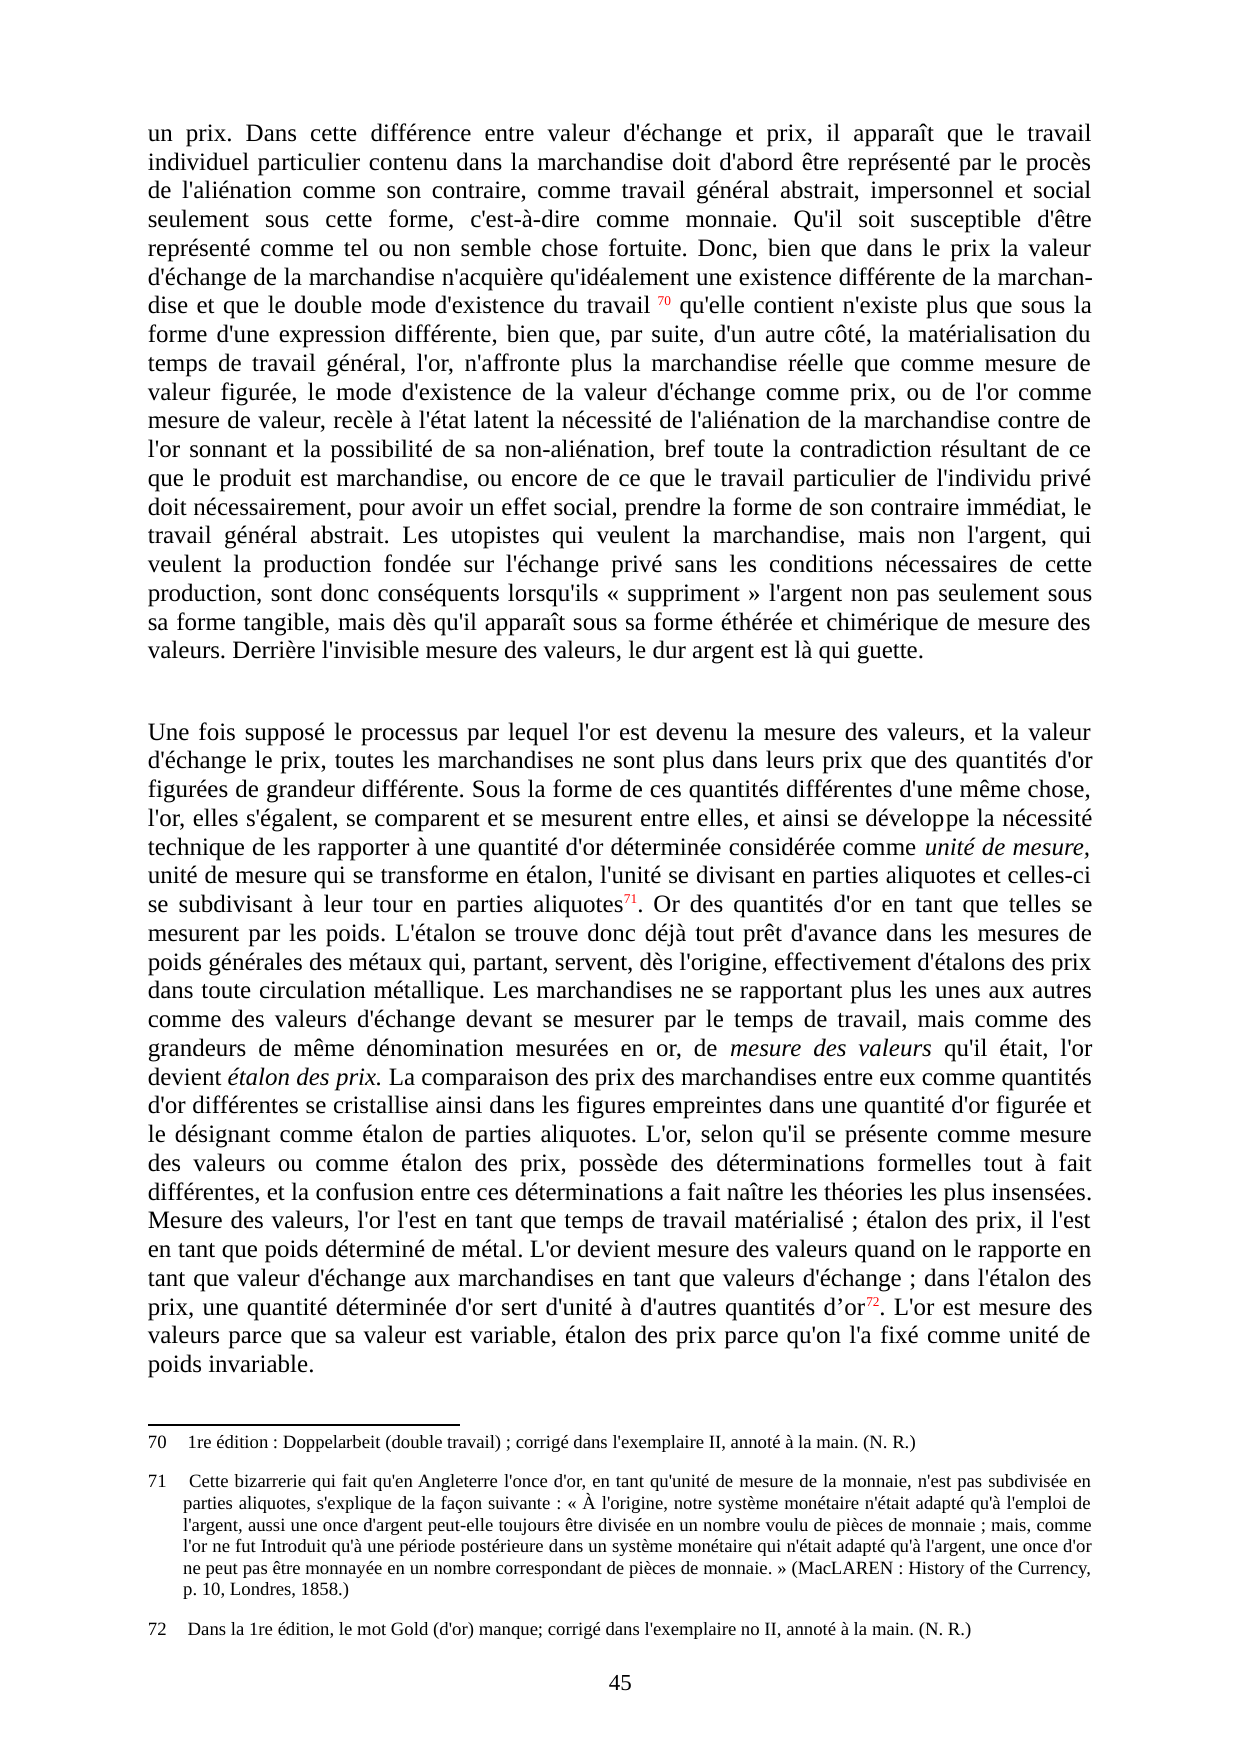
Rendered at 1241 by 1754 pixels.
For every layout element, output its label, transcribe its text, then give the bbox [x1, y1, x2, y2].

text 1re édition : Doppelarbeit (double travail) ; corrigé dans l'exemplaire II, annoté à la main. (N. R.) [148, 1431, 1093, 1453]
text un prix. Dans cette différence entre valeur d'échange et prix, il apparaît que le travail individuel particulier contenu dans la marchandise doit d'abord être représenté par le procès de l'aliénation comme son contraire, comme travail général abstrait, impersonnel et social seulement sous cette forme, c'est-à-dire comme monnaie. Qu'il soit susceptible d'être représenté comme tel ou non semble chose fortuite. Donc, bien que dans le prix la valeur d'échan­ge de la marchandise n'acquière qu'idéalement une existence différente de la mar­chan­dise et que le double mode d'existence du travail qu'elle contient n'existe plus que sous la forme d'une expression différente, bien que, par suite, d'un autre côté, la matérialisation du temps de travail général, l'or, n'affronte plus la marchandise réelle que comme mesure de valeur figurée, le mode d'existence de la valeur d'échange comme prix, ou de l'or comme mesure de valeur, recèle à l'état latent la nécessité de l'aliénation de la marchandise contre de l'or sonnant et la possibilité de sa non-aliénation, bref toute la contradiction résultant de ce que le produit est marchandise, ou encore de ce que le travail particulier de l'individu privé doit nécessairement, pour avoir un effet social, prendre la forme de son contraire immédiat, le travail général abstrait. Les utopistes qui veulent la marchandise, mais non l'argent, qui veulent la production fondée sur l'échange privé sans les conditions nécessaires de cette production, sont donc conséquents lorsqu'ils « suppriment » l'argent non pas seulement sous sa forme tangible, mais dès qu'il apparaît sous sa forme éthérée et chimérique de mesure des valeurs. Derrière l'invisible mesure des valeurs, le dur argent est là qui guette. [148, 118, 1093, 664]
text Cette bizarrerie qui fait qu'en Angleterre l'once d'or, en tant qu'unité de mesure de la monnaie, n'est pas subdivisée en parties aliquotes, s'explique de la façon suivante : « À l'origine, notre système monétaire n'était adapté qu'à l'emploi de l'argent, aussi une once d'argent peut-elle toujours être divisée en un nombre voulu de pièces de monnaie ; mais, comme l'or ne fut Introduit qu'à une période postérieure dans un système monétaire qui n'était adapté qu'à l'argent, une once d'or ne peut pas être monnayée en un nombre correspondant de pièces de monnaie. » (MacLAREN : History of the Currency, p. 10, Londres, 1858.) [148, 1470, 1093, 1600]
text Une fois supposé le processus par lequel l'or est devenu la mesure des valeurs, et la valeur d'échange le prix, toutes les marchandises ne sont plus dans leurs prix que des quan­tités d'or figurées de grandeur différente. Sous la forme de ces quantités différentes d'une même chose, l'or, elles s'égalent, se comparent et se mesurent entre elles, et ainsi se dévelop­pe la nécessité technique de les rapporter à une quantité d'or déterminée considérée comme unité de mesure, unité de mesure qui se transforme en étalon, l'unité se divisant en parties aliquotes et celles-ci se subdivisant à leur tour en parties aliquotes. Or des quantités d'or en tant que telles se mesurent par les poids. L'étalon se trouve donc déjà tout prêt d'avance dans les mesures de poids générales des métaux qui, partant, servent, dès l'origine, effectivement d'étalons des prix dans toute circulation métallique. Les marchandises ne se rapportant plus les unes aux autres comme des valeurs d'échange devant se mesurer par le temps de travail, mais comme des grandeurs de même dénomination mesurées en or, de mesure des valeurs qu'il était, l'or devient étalon des prix. La comparaison des prix des marchandises entre eux comme quantités d'or différentes se cristallise ainsi dans les figures empreintes dans une quantité d'or figurée et le désignant comme étalon de parties aliquotes. L'or, selon qu'il se présente comme mesure des valeurs ou comme étalon des prix, possède des déterminations formelles tout à fait différentes, et la confusion entre ces déterminations a fait naître les théories les plus insensées. Mesure des valeurs, l'or l'est en tant que temps de travail matérialisé ; étalon des prix, il l'est en tant que poids déterminé de métal. L'or devient mesure des valeurs quand on le rapporte en tant que valeur d'échange aux marchandises en tant que valeurs d'échange ; dans l'étalon des prix, une quantité déterminée d'or sert d'unité à d'autres quantités d’or. L'or est mesure des valeurs parce que sa valeur est variable, étalon des prix parce qu'on l'a fixé comme unité de poids invariable. [148, 717, 1093, 1378]
text Dans la 1re édition, le mot Gold (d'or) manque; corrigé dans l'exemplaire no II, annoté à la main. (N. R.) [148, 1617, 1093, 1639]
